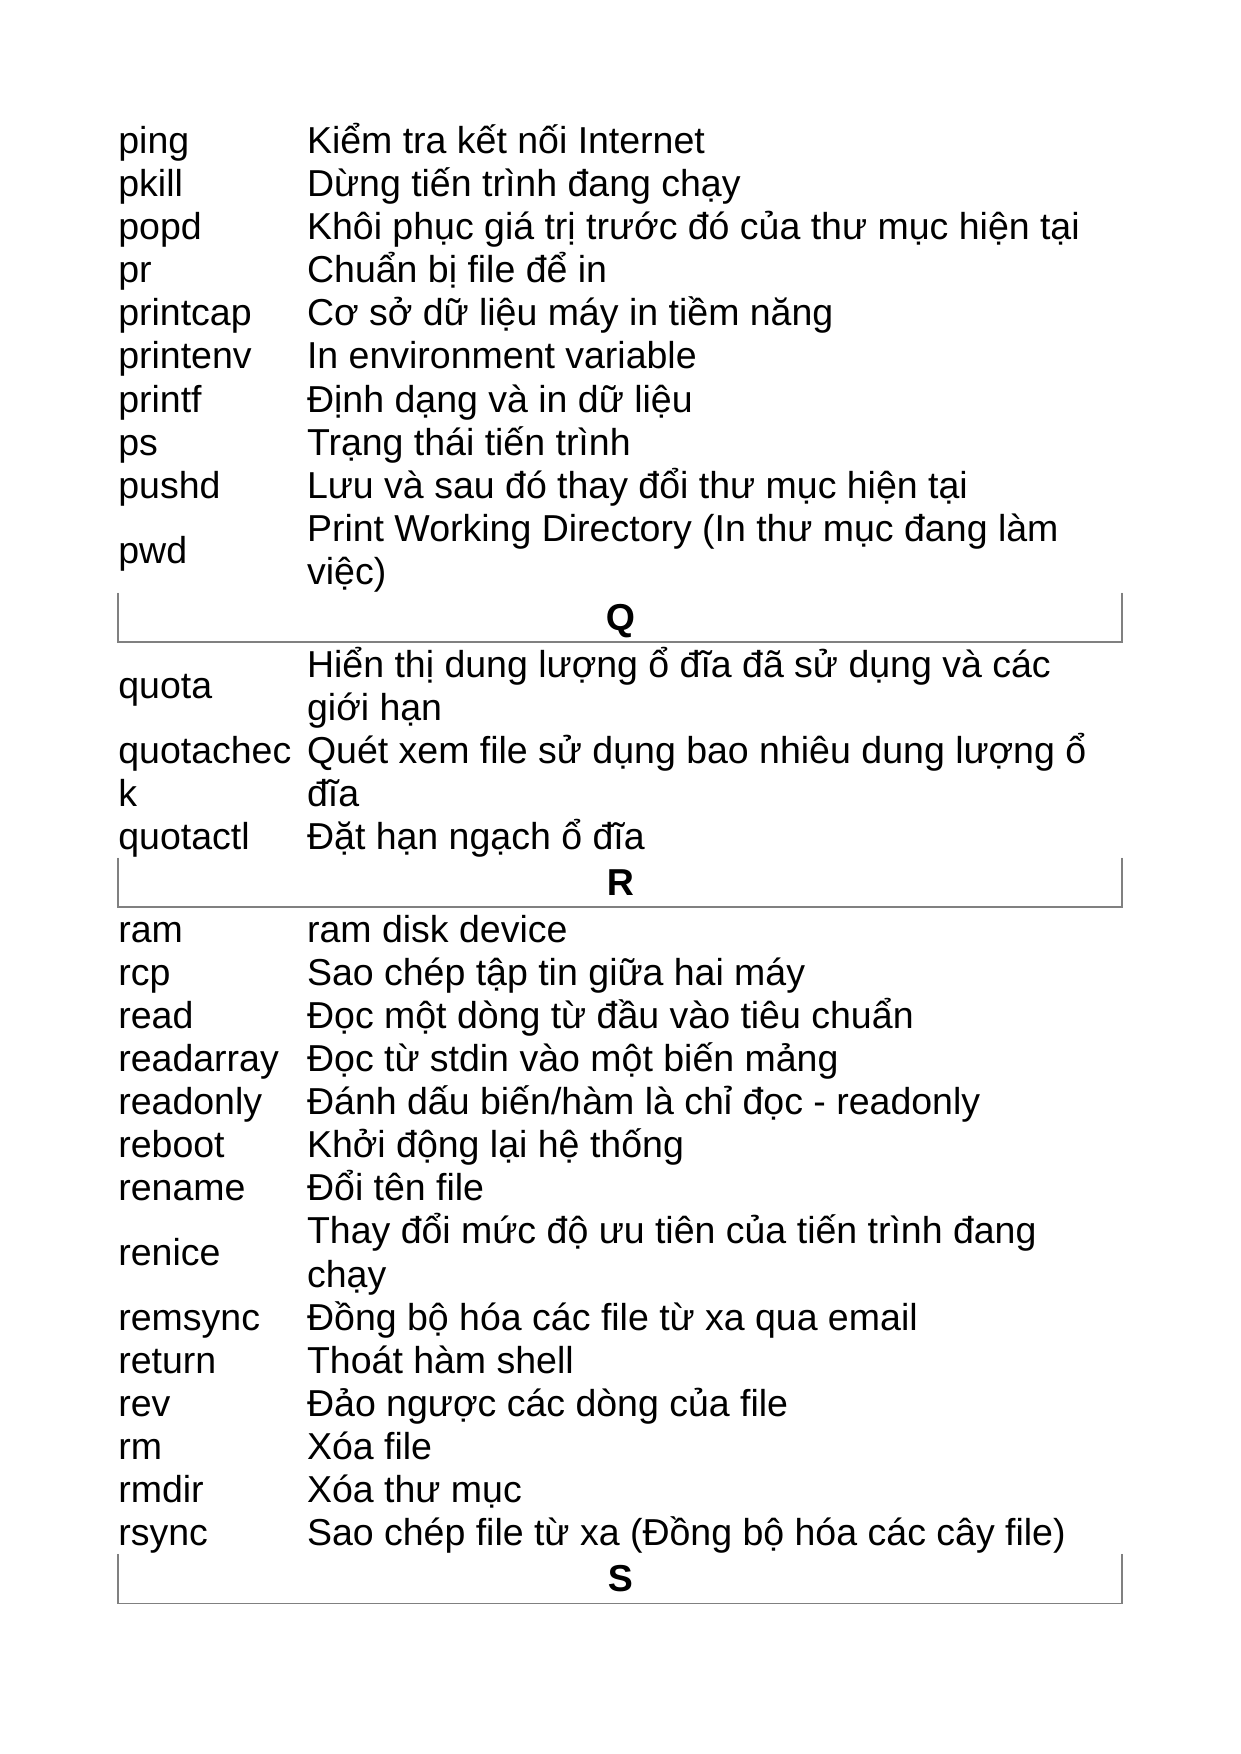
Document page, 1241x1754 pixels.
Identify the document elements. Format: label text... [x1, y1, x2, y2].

table_cell pushd [118, 463, 307, 506]
table_cell Đánh dấu biến/hàm là chỉ đọc - readonly [307, 1079, 1122, 1122]
table_cell Đọc từ stdin vào một biến mảng [307, 1036, 1122, 1079]
table_cell Dừng tiến trình đang chạy [307, 161, 1122, 204]
table_cell rcp [118, 950, 307, 993]
table_cell R [119, 858, 1121, 906]
table_cell Thay đổi mức độ ưu tiên của tiến trình đang chạy [307, 1209, 1122, 1295]
table_cell printcap [118, 291, 307, 334]
table_cell Khôi phục giá trị trước đó của thư mục hiện tại [307, 204, 1122, 247]
table_cell Cơ sở dữ liệu máy in tiềm năng [307, 291, 1122, 334]
table_cell quota [118, 643, 307, 728]
table_cell pkill [118, 161, 307, 204]
table_cell printenv [118, 334, 307, 377]
table_cell return [118, 1338, 307, 1381]
table_cell Chuẩn bị file để in [307, 248, 1122, 291]
table_cell Trạng thái tiến trình [307, 420, 1122, 463]
table_cell Định dạng và in dữ liệu [307, 377, 1122, 420]
table_cell ping [118, 118, 307, 161]
table_cell printf [118, 377, 307, 420]
table_cell Hiển thị dung lượng ổ đĩa đã sử dụng và các giới hạn [307, 643, 1122, 728]
table_cell renice [118, 1209, 307, 1295]
table_cell Lưu và sau đó thay đổi thư mục hiện tại [307, 463, 1122, 506]
table_cell rev [118, 1381, 307, 1424]
table_cell readonly [118, 1079, 307, 1122]
table_cell Quét xem file sử dụng bao nhiêu dung lượng ổ đĩa [307, 728, 1122, 814]
table_cell Sao chép tập tin giữa hai máy [307, 950, 1122, 993]
table_cell Print Working Directory (In thư mục đang làm việc) [307, 506, 1122, 592]
table_cell Q [119, 593, 1121, 641]
table_cell pr [118, 248, 307, 291]
table_cell Đổi tên file [307, 1166, 1122, 1209]
table_cell rmdir [118, 1468, 307, 1511]
table_cell ps [118, 420, 307, 463]
table_cell rename [118, 1166, 307, 1209]
table_cell reboot [118, 1123, 307, 1166]
table_cell quotacheck [118, 728, 307, 814]
table_cell Thoát hàm shell [307, 1338, 1122, 1381]
table_cell popd [118, 204, 307, 247]
table_cell Đồng bộ hóa các file từ xa qua email [307, 1295, 1122, 1338]
table_cell rm [118, 1424, 307, 1467]
table_cell Đảo ngược các dòng của file [307, 1381, 1122, 1424]
table_cell ram disk device [307, 908, 1122, 950]
table_cell Đặt hạn ngạch ổ đĩa [307, 814, 1122, 857]
table_cell ram [118, 908, 307, 950]
table_cell read [118, 993, 307, 1036]
table_cell rsync [118, 1511, 307, 1554]
table_cell quotactl [118, 814, 307, 857]
table_cell In environment variable [307, 334, 1122, 377]
table_cell Sao chép file từ xa (Đồng bộ hóa các cây file) [307, 1511, 1122, 1554]
table_cell remsync [118, 1295, 307, 1338]
table_cell Xóa file [307, 1424, 1122, 1467]
table_cell pwd [118, 506, 307, 592]
table_cell readarray [118, 1036, 307, 1079]
table_cell Đọc một dòng từ đầu vào tiêu chuẩn [307, 993, 1122, 1036]
table_cell S [119, 1554, 1121, 1603]
table_cell Khởi động lại hệ thống [307, 1123, 1122, 1166]
table_cell Kiểm tra kết nối Internet [307, 118, 1122, 161]
table_cell Xóa thư mục [307, 1468, 1122, 1511]
